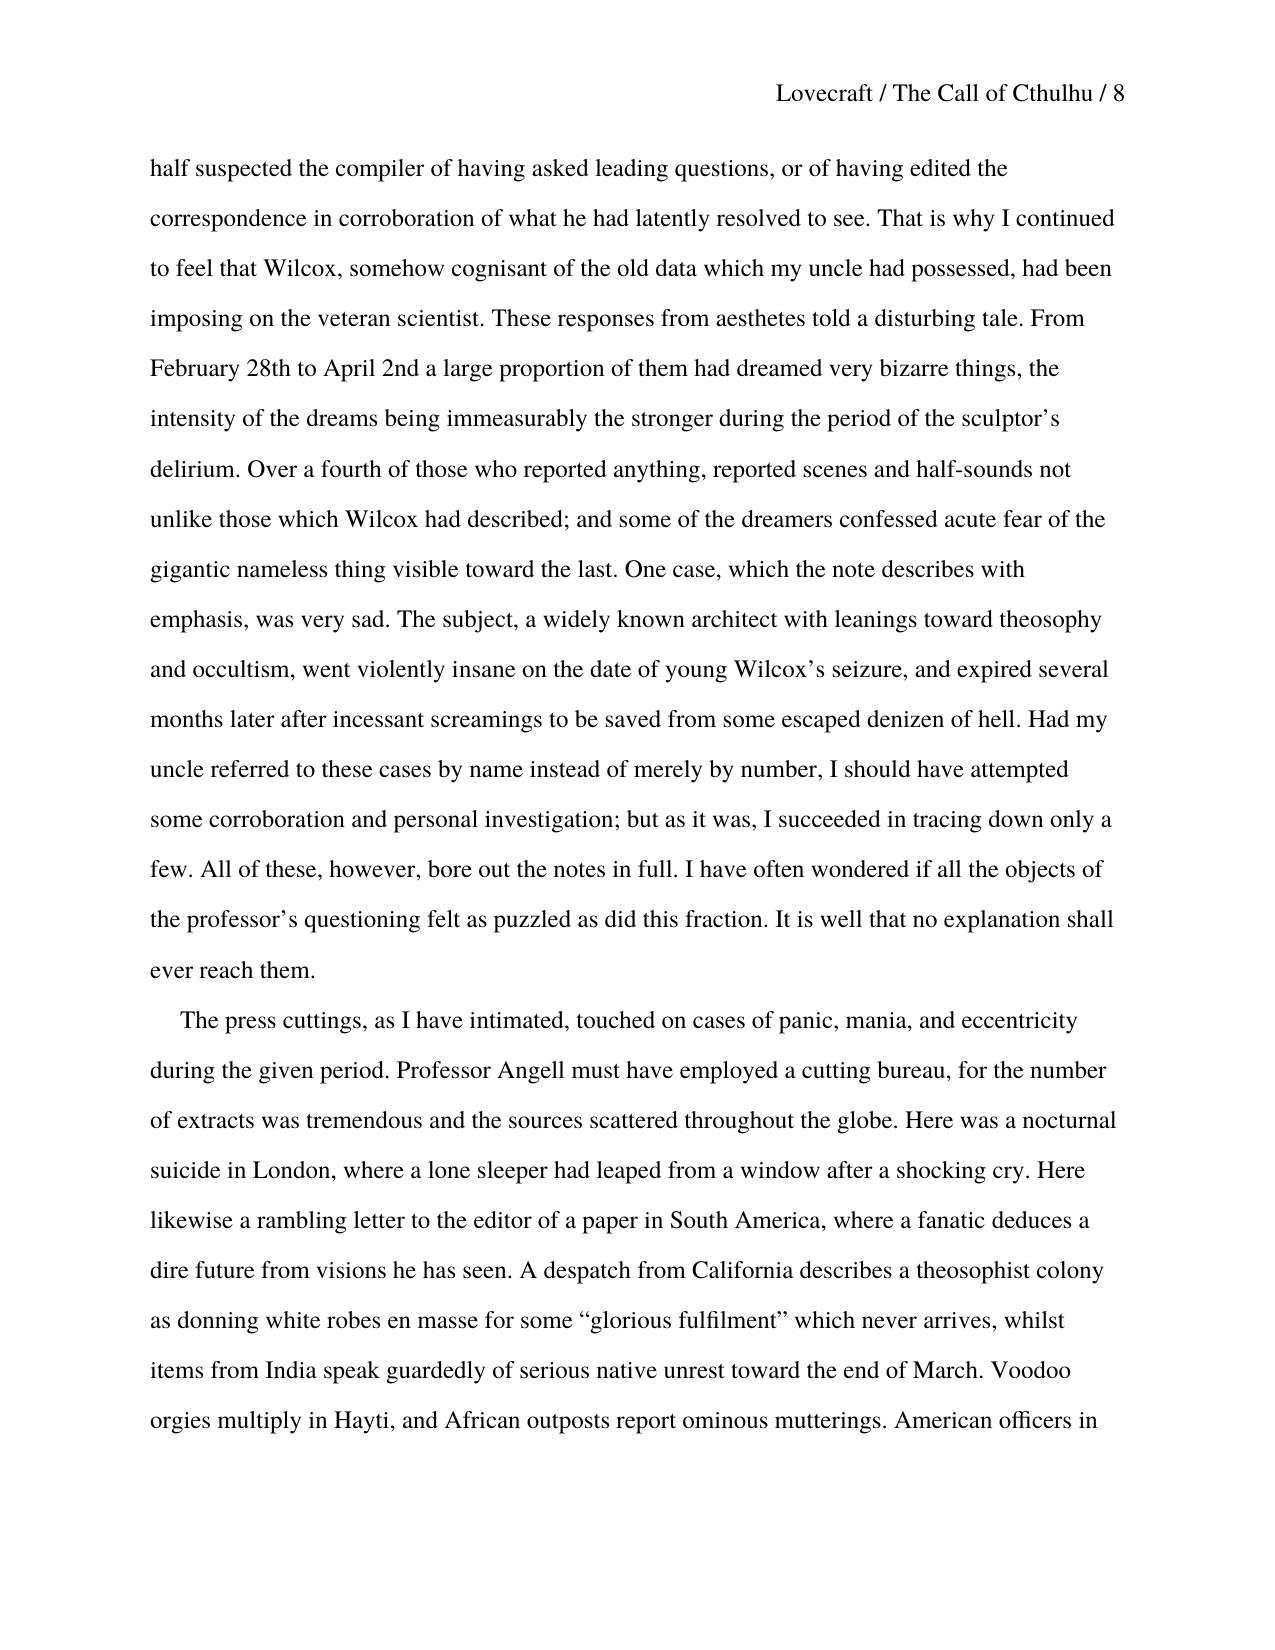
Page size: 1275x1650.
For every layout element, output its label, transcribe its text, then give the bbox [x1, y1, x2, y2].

text The press cuttings, as I have intimated, touched on cases of panic, mania, and eccentricity during the given period. Professor Angell must have employed a cutting bureau, for the number of extracts was tremendous and the sources scattered throughout the globe. Here was a nocturnal suicide in London, where a lone sleeper had leaped from a window after a shocking cry. Here likewise a rambling letter to the editor of a paper in South America, where a fanatic deduces a dire future from visions he has seen. A despatch from California describes a theosophist colony as donning white robes en masse for some “glorious fulfilment” which never arrives, whilst items from India speak guardedly of serious native unrest toward the end of March. Voodoo orgies multiply in Hayti, and African outposts report ominous mutterings. American officers in [150, 1002, 1125, 1436]
text half suspected the compiler of having asked leading questions, or of having edited the correspondence in corroboration of what he had latently resolved to see. That is why I continued to feel that Wilcox, somehow cognisant of the old data which my uncle had possessed, had been imposing on the veteran scientist. These responses from aesthetes told a disturbing tale. From February 28th to April 2nd a large proportion of them had dreamed very bizarre things, the intensity of the dreams being immeasurably the stronger during the period of the sculptor’s delirium. Over a fourth of those who reported anything, reported scenes and half-sounds not unlike those which Wilcox had described; and some of the dreamers confessed acute fear of the gigantic nameless thing visible toward the last. One case, which the note describes with emphasis, was very sad. The subject, a widely known architect with leanings toward theosophy and occultism, went violently insane on the date of young Wilcox’s seizure, and expired several months later after incessant screamings to be saved from some escaped denizen of hell. Had my uncle referred to these cases by name instead of merely by number, I should have attempted some corroboration and personal investigation; but as it was, I succeeded in tracing down only a few. All of these, however, bore out the notes in full. I have often wondered if all the objects of the professor’s questioning felt as puzzled as did this fraction. It is well that no explanation shall ever reach them. [150, 150, 1125, 985]
